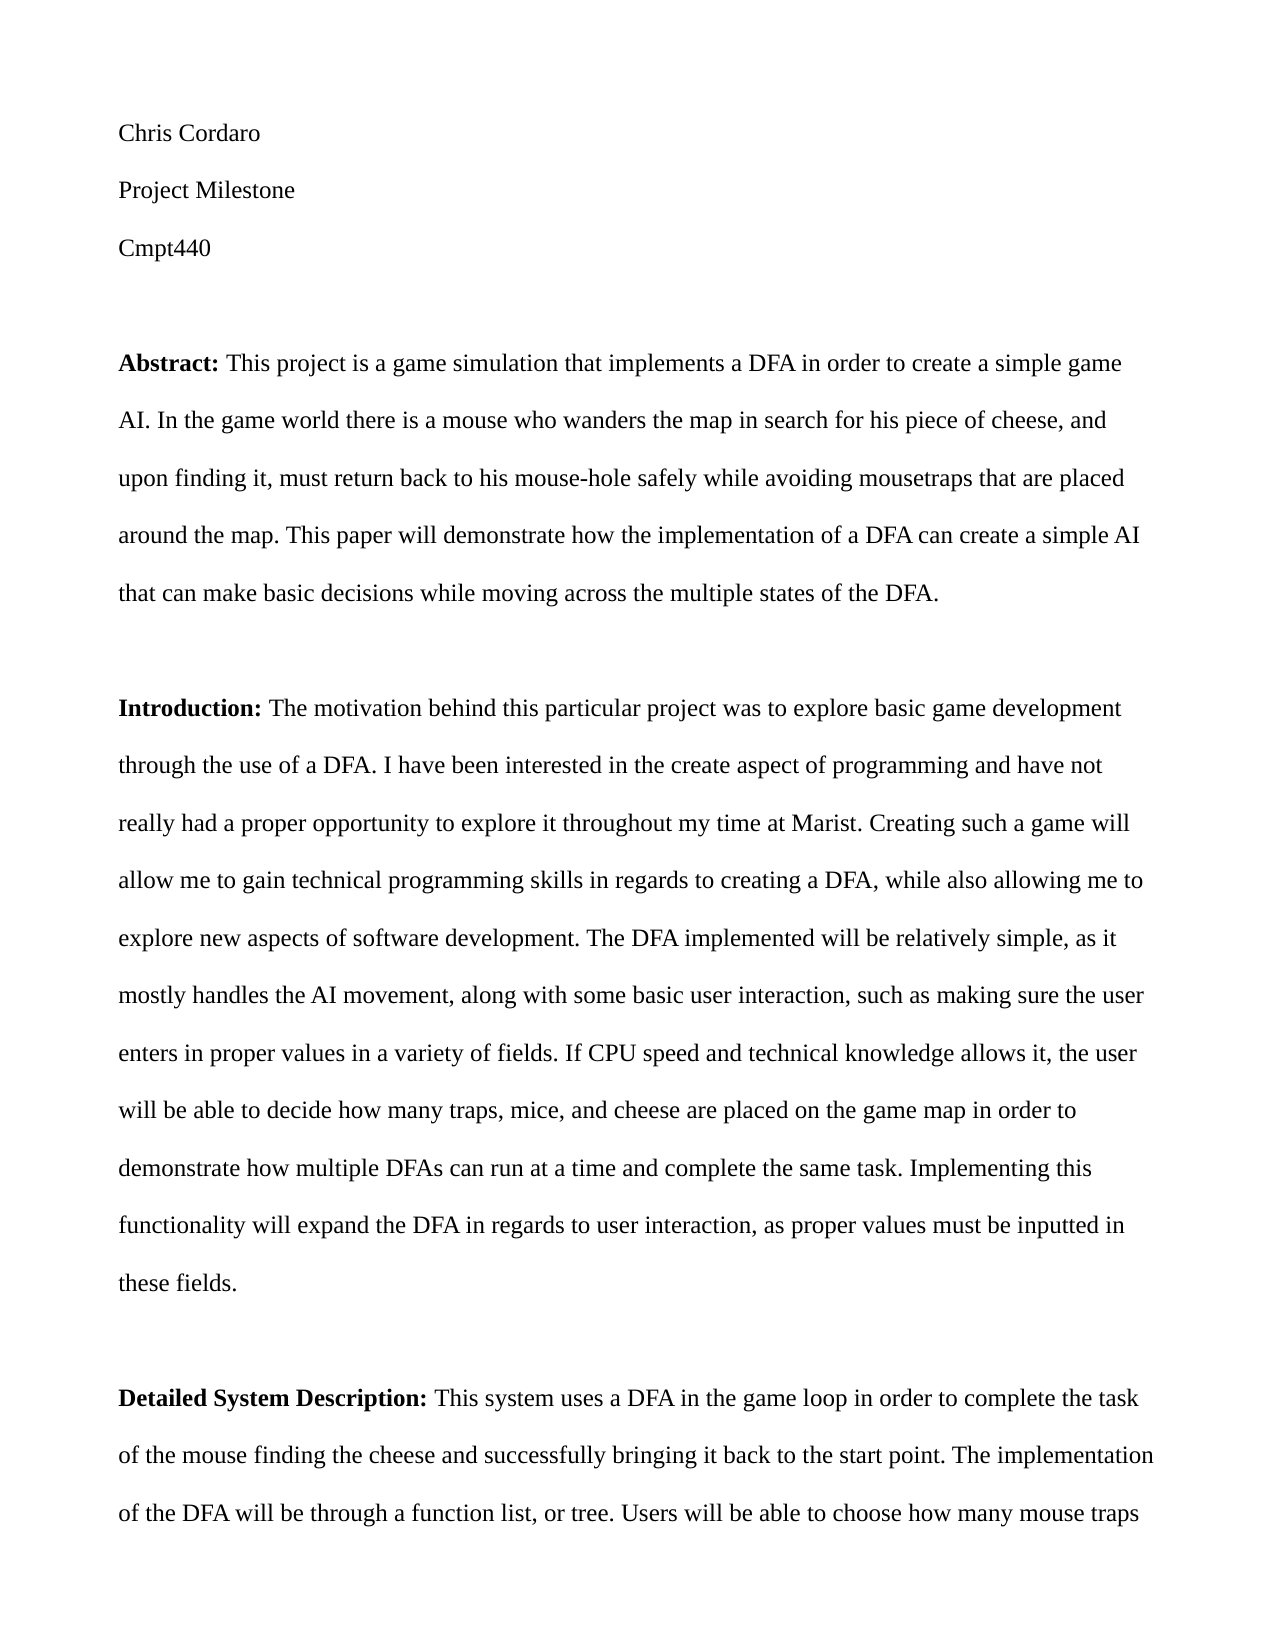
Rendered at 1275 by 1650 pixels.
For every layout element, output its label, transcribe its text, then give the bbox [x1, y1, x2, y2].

text Project Milestone [118, 176, 1157, 204]
text Cmpt440 [118, 233, 1157, 262]
text Chris Cordaro [118, 118, 1157, 147]
text Introduction: The motivation behind this particular project was to explore basic game development through the use of a DFA. I have been interested in the create aspect of programming and have not really had a proper opportunity to explore it throughout my time at Marist. Creating such a game will allow me to gain technical programming skills in regards to creating a DFA, while also allowing me to explore new aspects of software development. The DFA implemented will be relatively simple, as it mostly handles the AI movement, along with some basic user interaction, such as making sure the user enters in proper values in a variety of fields. If CPU speed and technical knowledge allows it, the user will be able to decide how many traps, mice, and cheese are placed on the game map in order to demonstrate how multiple DFAs can run at a time and complete the same task. Implementing this functionality will expand the DFA in regards to user interaction, as proper values must be inputted in these fields. [118, 693, 1157, 1297]
text Detailed System Description: This system uses a DFA in the game loop in order to complete the task of the mouse finding the cheese and successfully bringing it back to the start point. The implementation of the DFA will be through a function list, or tree. Users will be able to choose how many mouse traps [118, 1383, 1157, 1527]
text Abstract: This project is a game simulation that implements a DFA in order to create a simple game AI. In the game world there is a mouse who wanders the map in search for his piece of cheese, and upon finding it, must return back to his mouse-hole safely while avoiding mousetraps that are placed around the map. This paper will demonstrate how the implementation of a DFA can create a simple AI that can make basic decisions while moving across the multiple states of the DFA. [118, 348, 1157, 607]
